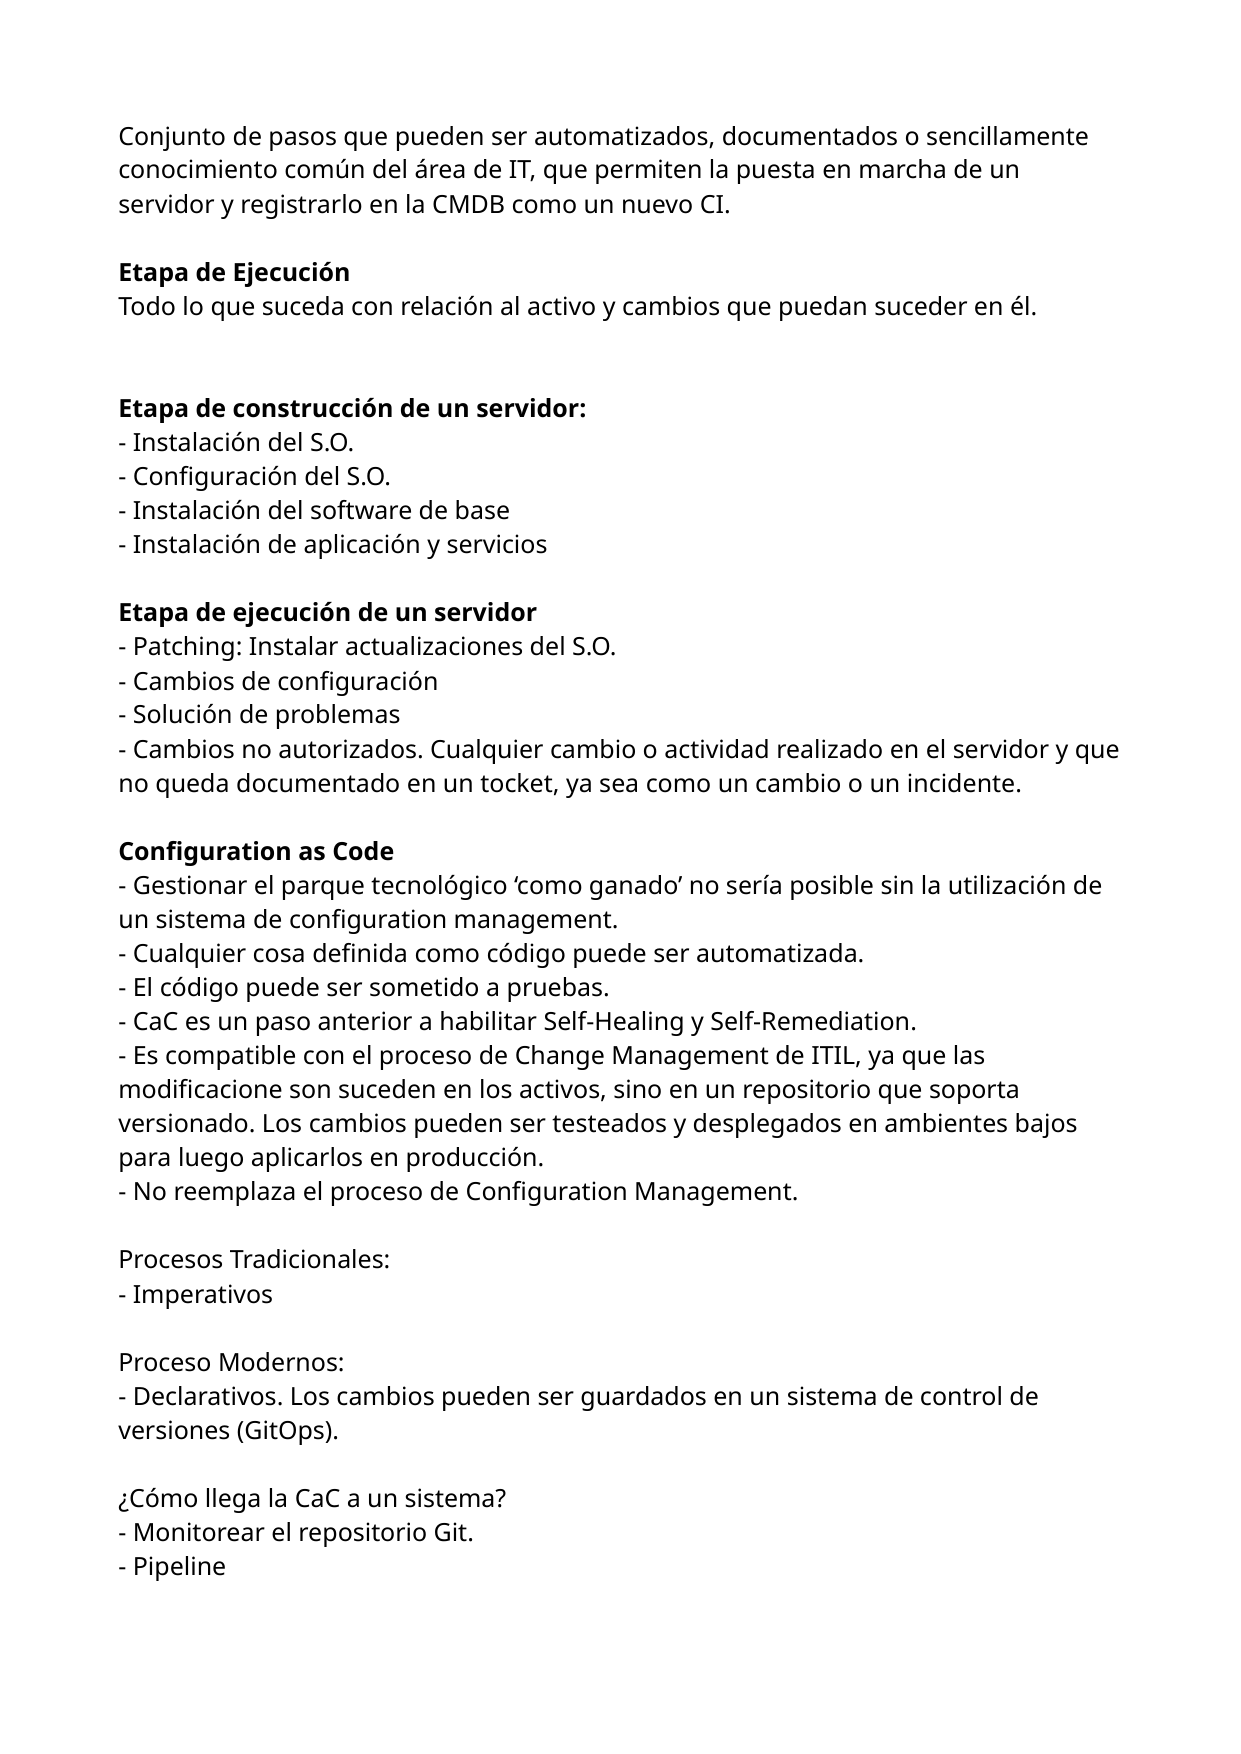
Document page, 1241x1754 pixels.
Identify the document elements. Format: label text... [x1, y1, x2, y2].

text Etapa de construcción de un servidor: [118, 391, 1122, 425]
text - Imperativos [118, 1276, 1122, 1310]
text Configuration as Code [118, 833, 1122, 867]
text - Monitorear el repositorio Git. [118, 1515, 1122, 1549]
text - Es compatible con el proceso de Change Management de ITIL, ya que las modificacione son suceden en los activos, sino en un repositorio que soporta versionado. Los cambios pueden ser testeados y desplegados en ambientes bajos para luego aplicarlos en producción. [118, 1038, 1122, 1174]
text - Instalación del software de base [118, 493, 1122, 527]
text - Solución de problemas [118, 697, 1122, 731]
text - Cualquier cosa definida como código puede ser automatizada. [118, 936, 1122, 970]
text - Patching: Instalar actualizaciones del S.O. [118, 629, 1122, 663]
text - Pipeline [118, 1549, 1122, 1583]
text Conjunto de pasos que pueden ser automatizados, documentados o sencillamente conocimiento común del área de IT, que permiten la puesta en marcha de un servidor y registrarlo en la CMDB como un nuevo CI. [118, 118, 1122, 220]
text Etapa de ejecución de un servidor [118, 595, 1122, 629]
text Todo lo que suceda con relación al activo y cambios que puedan suceder en él. [118, 288, 1122, 322]
text - El código puede ser sometido a pruebas. [118, 970, 1122, 1004]
text - Cambios no autorizados. Cualquier cambio o actividad realizado en el servidor y que no queda documentado en un tocket, ya sea como un cambio o un incidente. [118, 731, 1122, 799]
text - No reemplaza el proceso de Configuration Management. [118, 1174, 1122, 1208]
text - Gestionar el parque tecnológico ‘como ganado’ no sería posible sin la utilización de un sistema de configuration management. [118, 867, 1122, 936]
text - Configuración del S.O. [118, 459, 1122, 493]
text Proceso Modernos: [118, 1344, 1122, 1378]
text - CaC es un paso anterior a habilitar Self-Healing y Self-Remediation. [118, 1004, 1122, 1038]
text Procesos Tradicionales: [118, 1242, 1122, 1276]
text ¿Cómo llega la CaC a un sistema? [118, 1481, 1122, 1515]
text - Instalación del S.O. [118, 425, 1122, 459]
text - Declarativos. Los cambios pueden ser guardados en un sistema de control de versiones (GitOps). [118, 1378, 1122, 1447]
text - Instalación de aplicación y servicios [118, 527, 1122, 561]
text - Cambios de configuración [118, 663, 1122, 697]
text Etapa de Ejecución [118, 254, 1122, 288]
